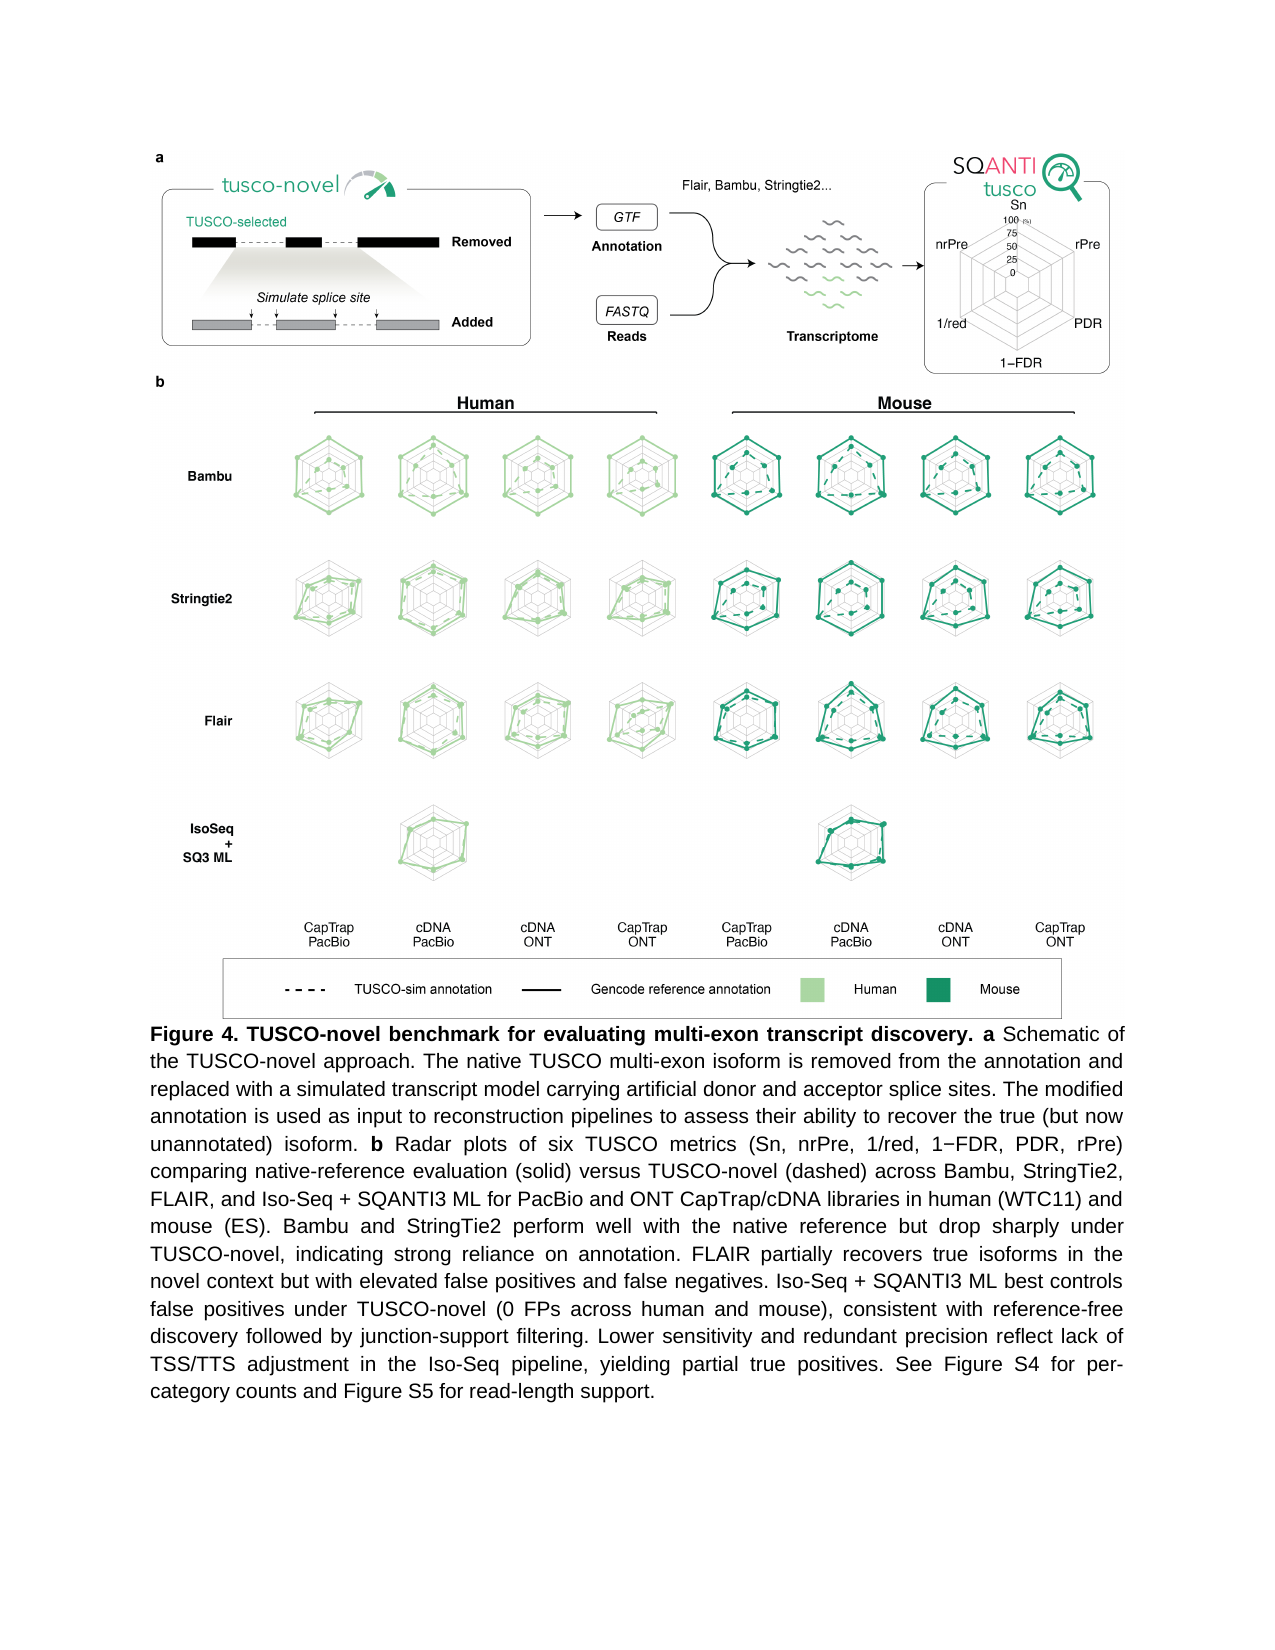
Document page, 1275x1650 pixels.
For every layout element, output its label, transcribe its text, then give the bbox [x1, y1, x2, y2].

text Figure 4. TUSCO-novel benchmark for evaluating multi-exon transcript discovery. a Schematic of the TUSCO-novel approach. The native TUSCO multi-exon isoform is removed from the annotation and replaced with a simulated transcript model carrying artificial donor and acceptor splice sites. The modified annotation is used as input to reconstruction pipelines to assess their ability to recover the true (but now unannotated) isoform. b Radar plots of six TUSCO metrics (Sn, nrPre, 1/red, 1−FDR, PDR, rPre) comparing native-reference evaluation (solid) versus TUSCO-novel (dashed) across Bambu, StringTie2, FLAIR, and Iso-Seq + SQANTI3 ML for PacBio and ONT CapTrap/cDNA libraries in human (WTC11) and mouse (ES). Bambu and StringTie2 perform well with the native reference but drop sharply under TUSCO-novel, indicating strong reliance on annotation. FLAIR partially recovers true isoforms in the novel context but with elevated false positives and false negatives. Iso-Seq + SQANTI3 ML best controls false positives under TUSCO-novel (0 FPs across human and mouse), consistent with reference-free discovery followed by junction-support filtering. Lower sensitivity and redundant precision reflect lack of TSS/TTS adjustment in the Iso-Seq pipeline, yielding partial true positives. See Figure S4 for per-category counts and Figure S5 for read-length support. [150, 1019, 1125, 1403]
